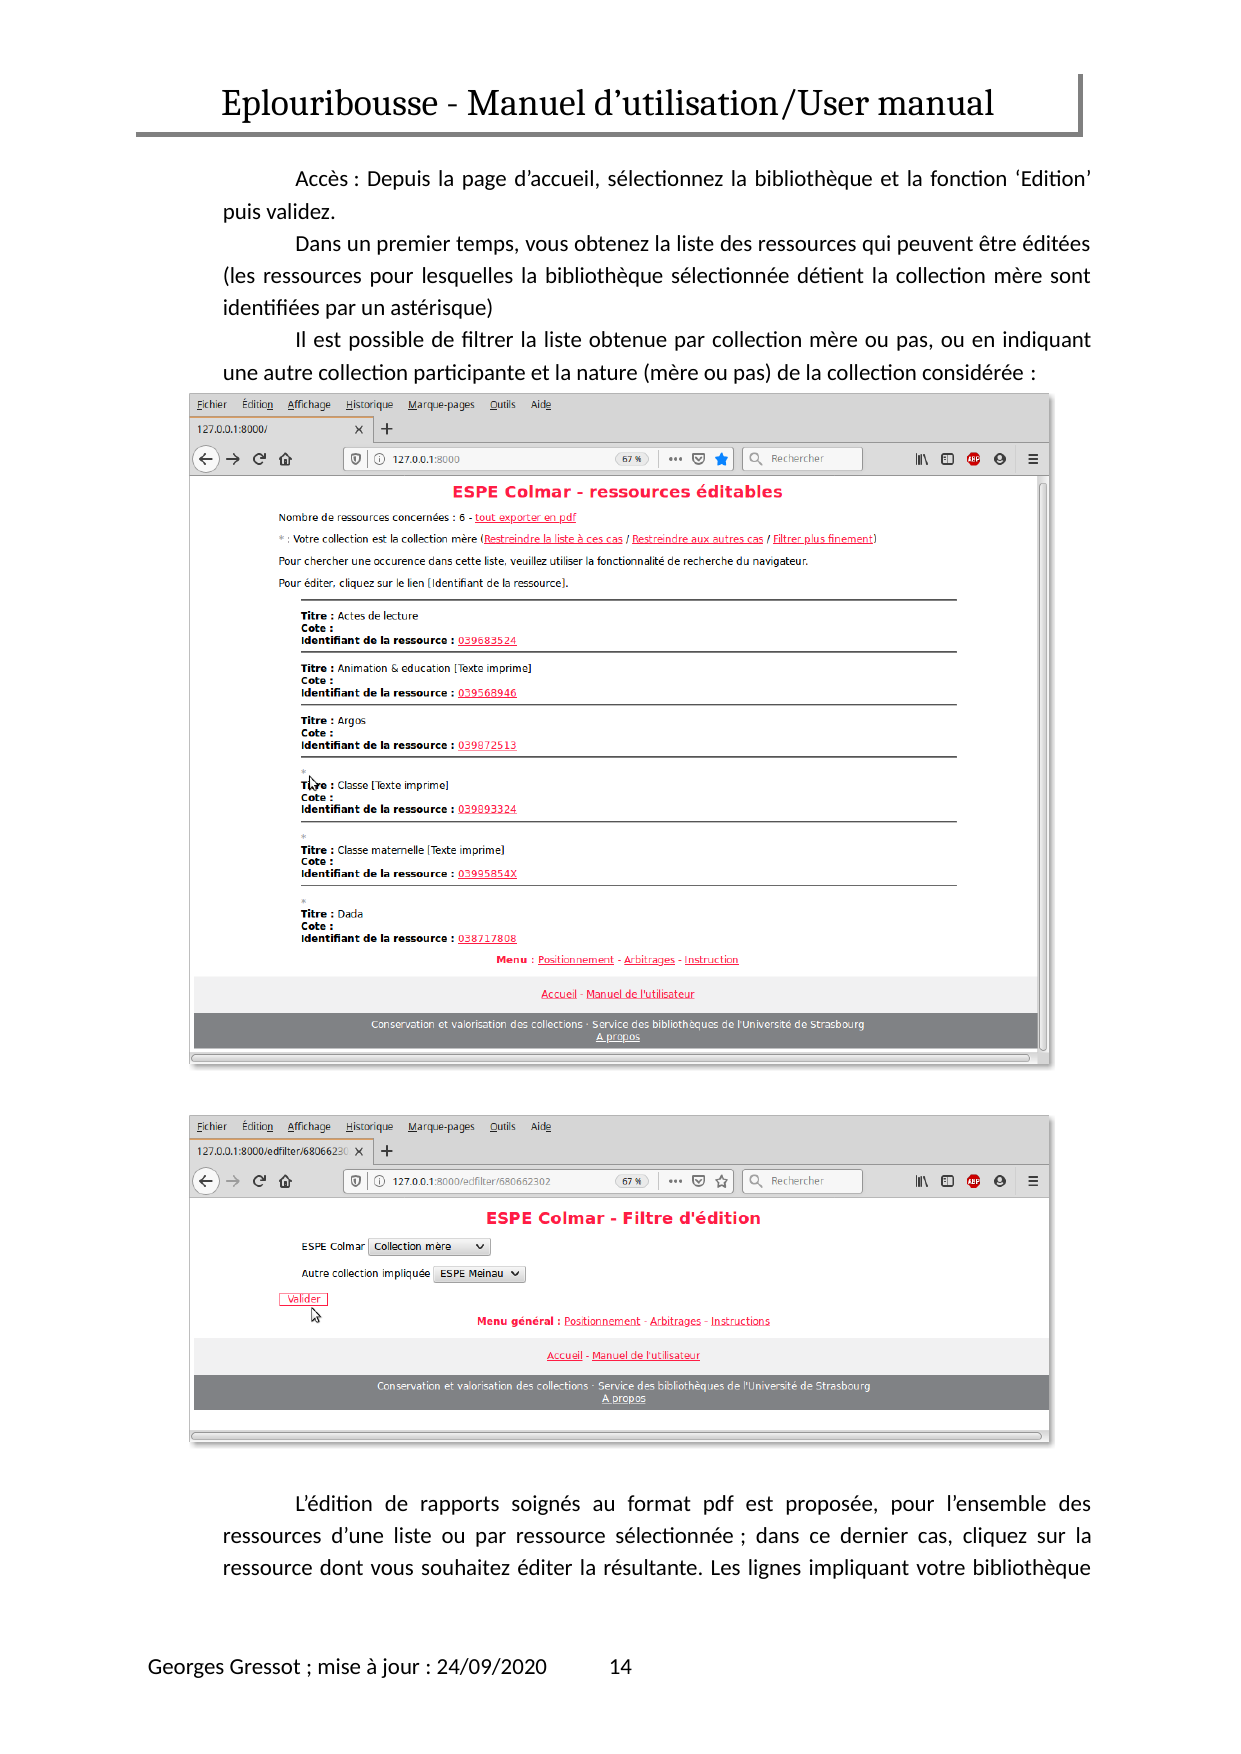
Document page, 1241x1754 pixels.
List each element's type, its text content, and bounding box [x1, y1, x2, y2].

picture [185, 1111, 1055, 1449]
picture [185, 390, 1055, 1071]
list L’édition de rapports soignés au format pdf est proposée, pour l’ensemble des ressources d’une liste ou par ressource sélectionnée ; dans ce dernier cas, cliquez sur la ressource dont vous souhaitez éditer la résultante. Les lignes impliquant votre bibliothèque [223, 1489, 1093, 1581]
list Dans un premier temps, vous obtenez la liste des ressources qui peuvent être éditées (les ressources pour lesquelles la bibliothèque sélectionnée détient la collection mère sont identifiées par un astérisque) [223, 229, 1093, 321]
list Il est possible de filtrer la liste obtenue par collection mère ou pas, ou en indiquant une autre collection participante et la nature (mère ou pas) de la collection considérée : [223, 326, 1093, 386]
list Accès : Depuis la page d’accueil, sélectionnez la bibliothèque et la fonction ‘Edition’ puis validez. [223, 164, 1093, 225]
